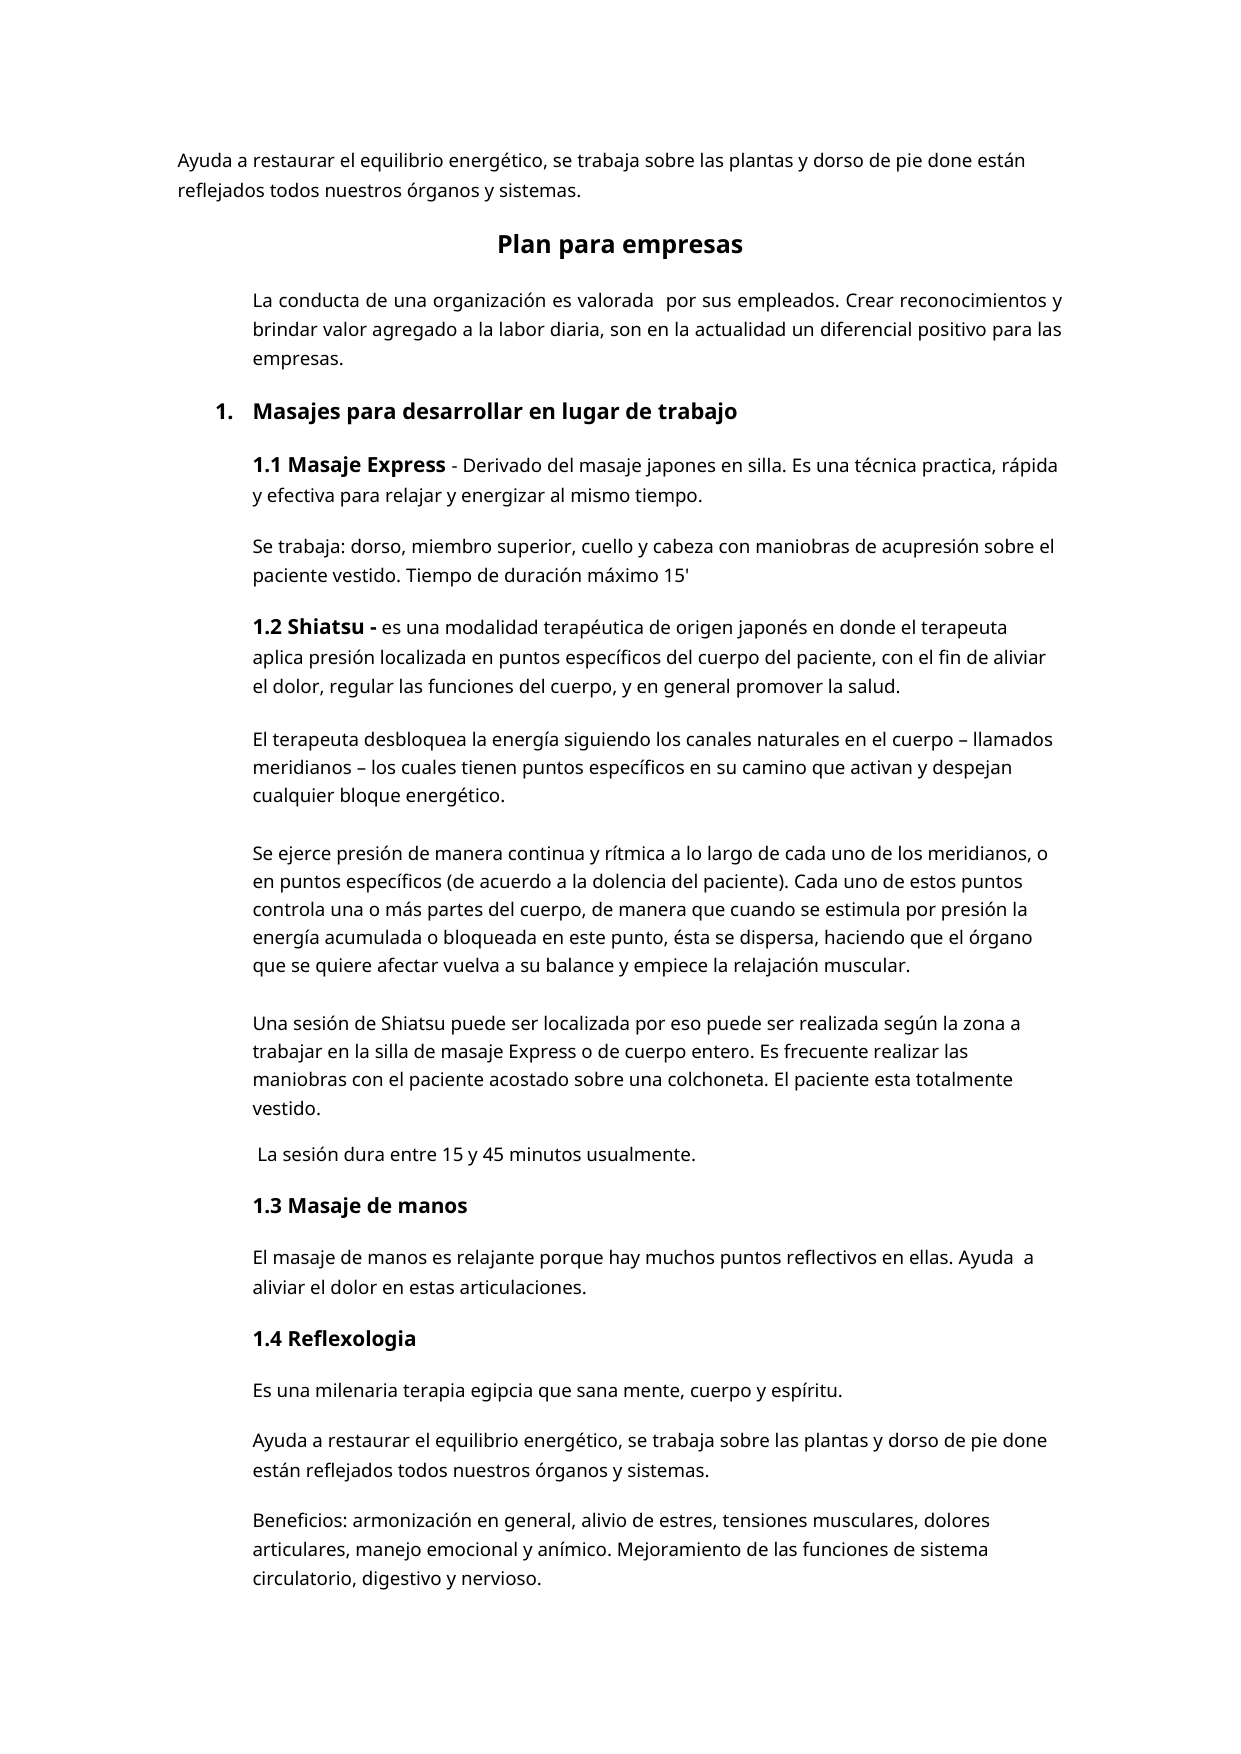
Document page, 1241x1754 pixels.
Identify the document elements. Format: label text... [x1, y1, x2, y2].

list El terapeuta desbloquea la energía siguiendo los canales naturales en el cuerpo – llamados meridianos – los cuales tienen puntos específicos en su camino que activan y despejan cualquier bloque energético. [215, 724, 1063, 808]
list Se ejerce presión de manera continua y rítmica a lo largo de cada uno de los meridianos, o en puntos específicos (de acuerdo a la dolencia del paciente). Cada uno de estos puntos controla una o más partes del cuerpo, de manera que cuando se estimula por presión la energía acumulada o bloqueada en este punto, ésta se dispersa, haciendo que el órgano que se quiere afectar vuelva a su balance y empiece la relajación muscular. [215, 838, 1063, 978]
list 1.2 Shiatsu - es una modalidad terapéutica de origen japonés en donde el terapeuta aplica presión localizada en puntos específicos del cuerpo del paciente, con el fin de aliviar el dolor, regular las funciones del cuerpo, y en general promover la salud. [215, 612, 1063, 699]
text Ayuda a restaurar el equilibrio energético, se trabaja sobre las plantas y dorso de pie done están reflejados todos nuestros órganos y sistemas. [177, 148, 1063, 202]
list Masajes para desarrollar en lugar de trabajo [215, 396, 1063, 425]
list 1.3 Masaje de manos [215, 1191, 1063, 1220]
list 1.4 Reflexologia [215, 1324, 1063, 1352]
text Plan para empresas [177, 227, 1063, 261]
list El masaje de manos es relajante porque hay muchos puntos reflectivos en ellas. Ayuda a aliviar el dolor en estas articulaciones. [215, 1245, 1063, 1299]
list Se trabaja: dorso, miembro superior, cuello y cabeza con maniobras de acupresión sobre el paciente vestido. Tiempo de duración máximo 15' [215, 533, 1063, 588]
list La conducta de una organización es valorada por sus empleados. Crear reconocimientos y brindar valor agregado a la labor diaria, son en la actualidad un diferencial positivo para las empresas. [215, 287, 1063, 371]
list Ayuda a restaurar el equilibrio energético, se trabaja sobre las plantas y dorso de pie done están reflejados todos nuestros órganos y sistemas. [215, 1428, 1063, 1482]
list Es una milenaria terapia egipcia que sana mente, cuerpo y espíritu. [215, 1377, 1063, 1403]
list Una sesión de Shiatsu puede ser localizada por eso puede ser realizada según la zona a trabajar en la silla de masaje Express o de cuerpo entero. Es frecuente realizar las maniobras con el paciente acostado sobre una colchoneta. El paciente esta totalmente vestido. [215, 1008, 1063, 1120]
list La sesión dura entre 15 y 45 minutos usualmente. [215, 1141, 1063, 1167]
list Beneficios: armonización en general, alivio de estres, tensiones musculares, dolores articulares, manejo emocional y anímico. Mejoramiento de las funciones de sistema circulatorio, digestivo y nervioso. [215, 1507, 1063, 1591]
list 1.1 Masaje Express - Derivado del masaje japones en silla. Es una técnica practica, rápida y efectiva para relajar y energizar al mismo tiempo. [215, 451, 1063, 508]
